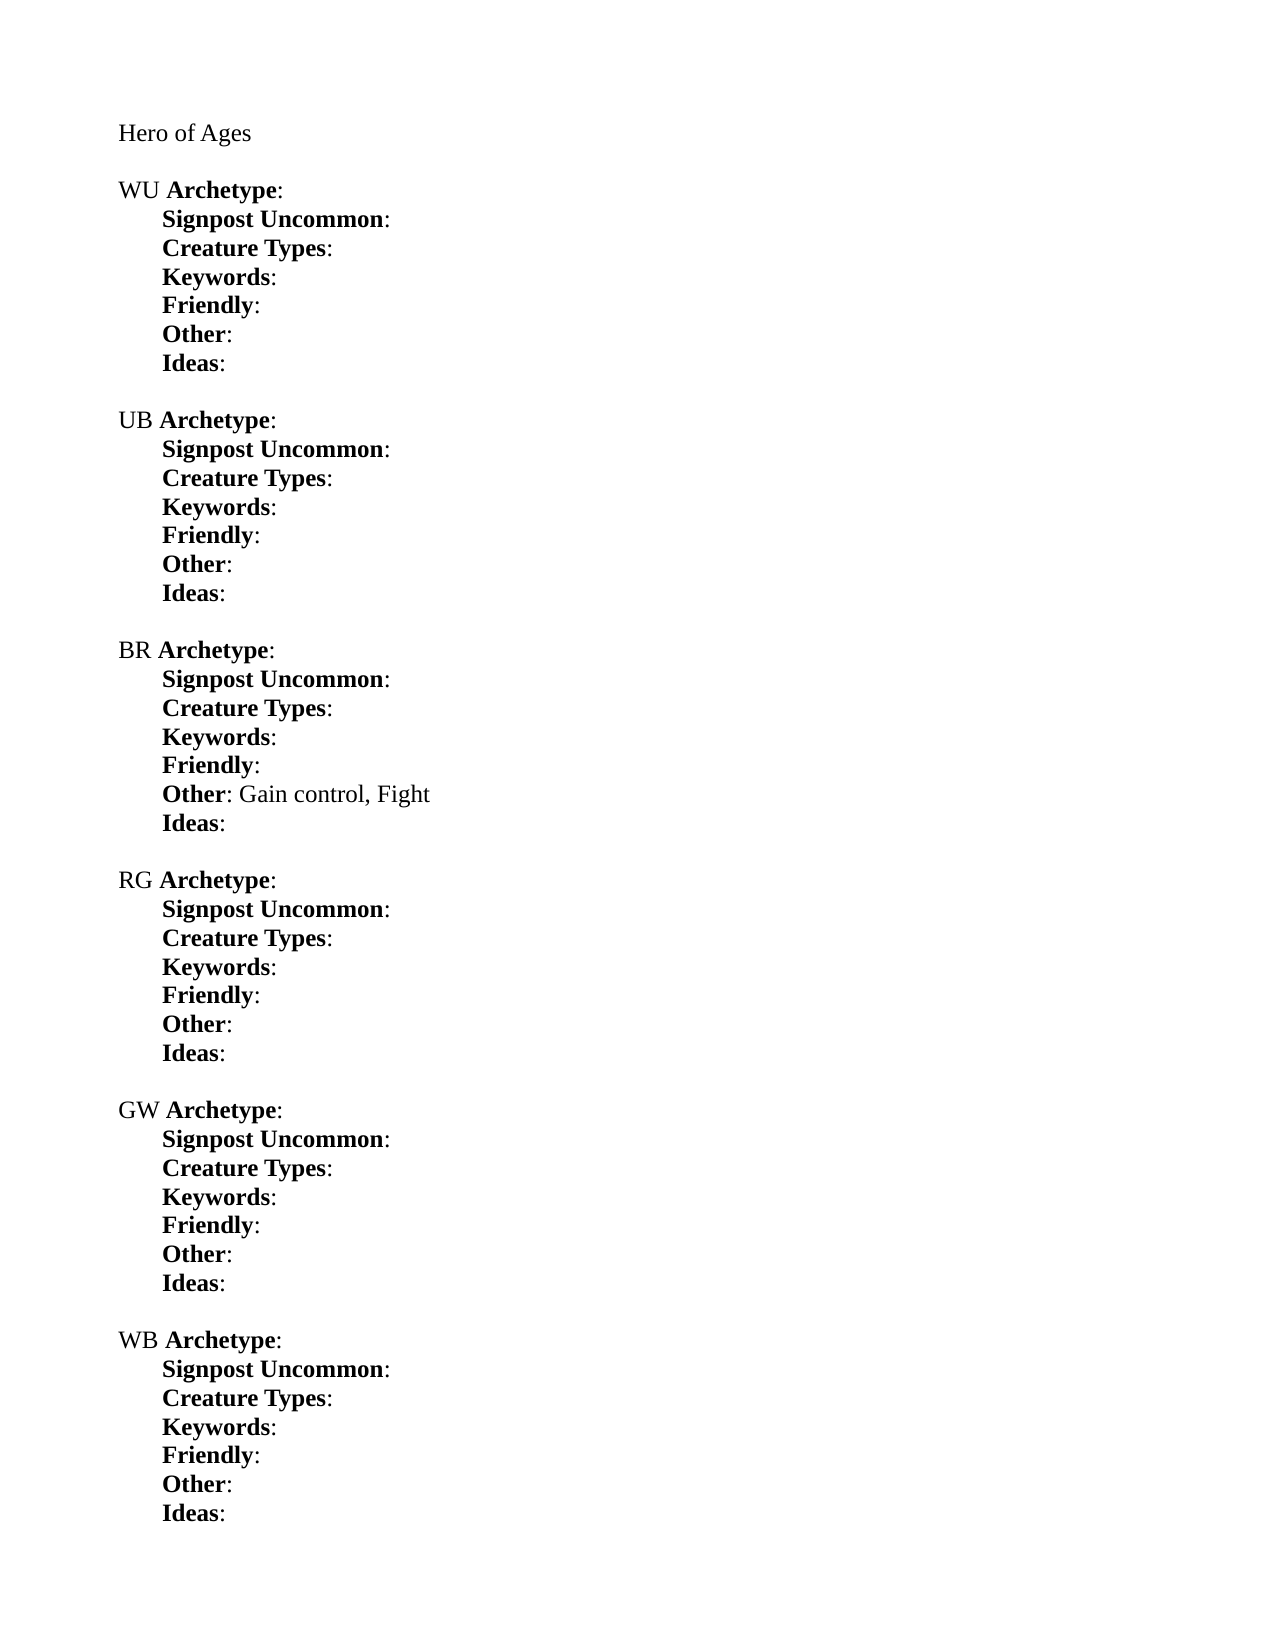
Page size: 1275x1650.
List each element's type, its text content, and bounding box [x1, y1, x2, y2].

text Keywords: [118, 1182, 1157, 1211]
text Keywords: [118, 262, 1157, 291]
text BR Archetype: [118, 636, 1157, 664]
text Ideas: [118, 1268, 1157, 1297]
text Hero of Ages [118, 118, 1157, 147]
text Friendly: [118, 751, 1157, 779]
text Signpost Uncommon: [118, 1354, 1157, 1383]
text Friendly: [118, 521, 1157, 549]
text WB Archetype: [118, 1326, 1157, 1354]
text Keywords: [118, 722, 1157, 751]
text Friendly: [118, 981, 1157, 1009]
text Friendly: [118, 291, 1157, 319]
text Ideas: [118, 578, 1157, 607]
text Creature Types: [118, 693, 1157, 722]
text Signpost Uncommon: [118, 664, 1157, 693]
text Friendly: [118, 1441, 1157, 1469]
text WU Archetype: [118, 176, 1157, 204]
text Creature Types: [118, 463, 1157, 492]
text Other: [118, 1469, 1157, 1498]
text Other: [118, 1009, 1157, 1038]
text Signpost Uncommon: [118, 204, 1157, 233]
text Keywords: [118, 952, 1157, 981]
text Ideas: [118, 1038, 1157, 1067]
text Signpost Uncommon: [118, 894, 1157, 923]
text Other: [118, 549, 1157, 578]
text Signpost Uncommon: [118, 1124, 1157, 1153]
text Creature Types: [118, 1383, 1157, 1412]
text Ideas: [118, 808, 1157, 837]
text Ideas: [118, 1498, 1157, 1527]
text Other: [118, 1239, 1157, 1268]
text UB Archetype: [118, 406, 1157, 434]
text Creature Types: [118, 1153, 1157, 1182]
text Keywords: [118, 1412, 1157, 1441]
text Creature Types: [118, 923, 1157, 952]
text Signpost Uncommon: [118, 434, 1157, 463]
text Keywords: [118, 492, 1157, 521]
text Other: [118, 319, 1157, 348]
text Other: Gain control, Fight [118, 779, 1157, 808]
text Ideas: [118, 348, 1157, 377]
text Creature Types: [118, 233, 1157, 262]
text GW Archetype: [118, 1096, 1157, 1124]
text RG Archetype: [118, 866, 1157, 894]
text Friendly: [118, 1211, 1157, 1239]
